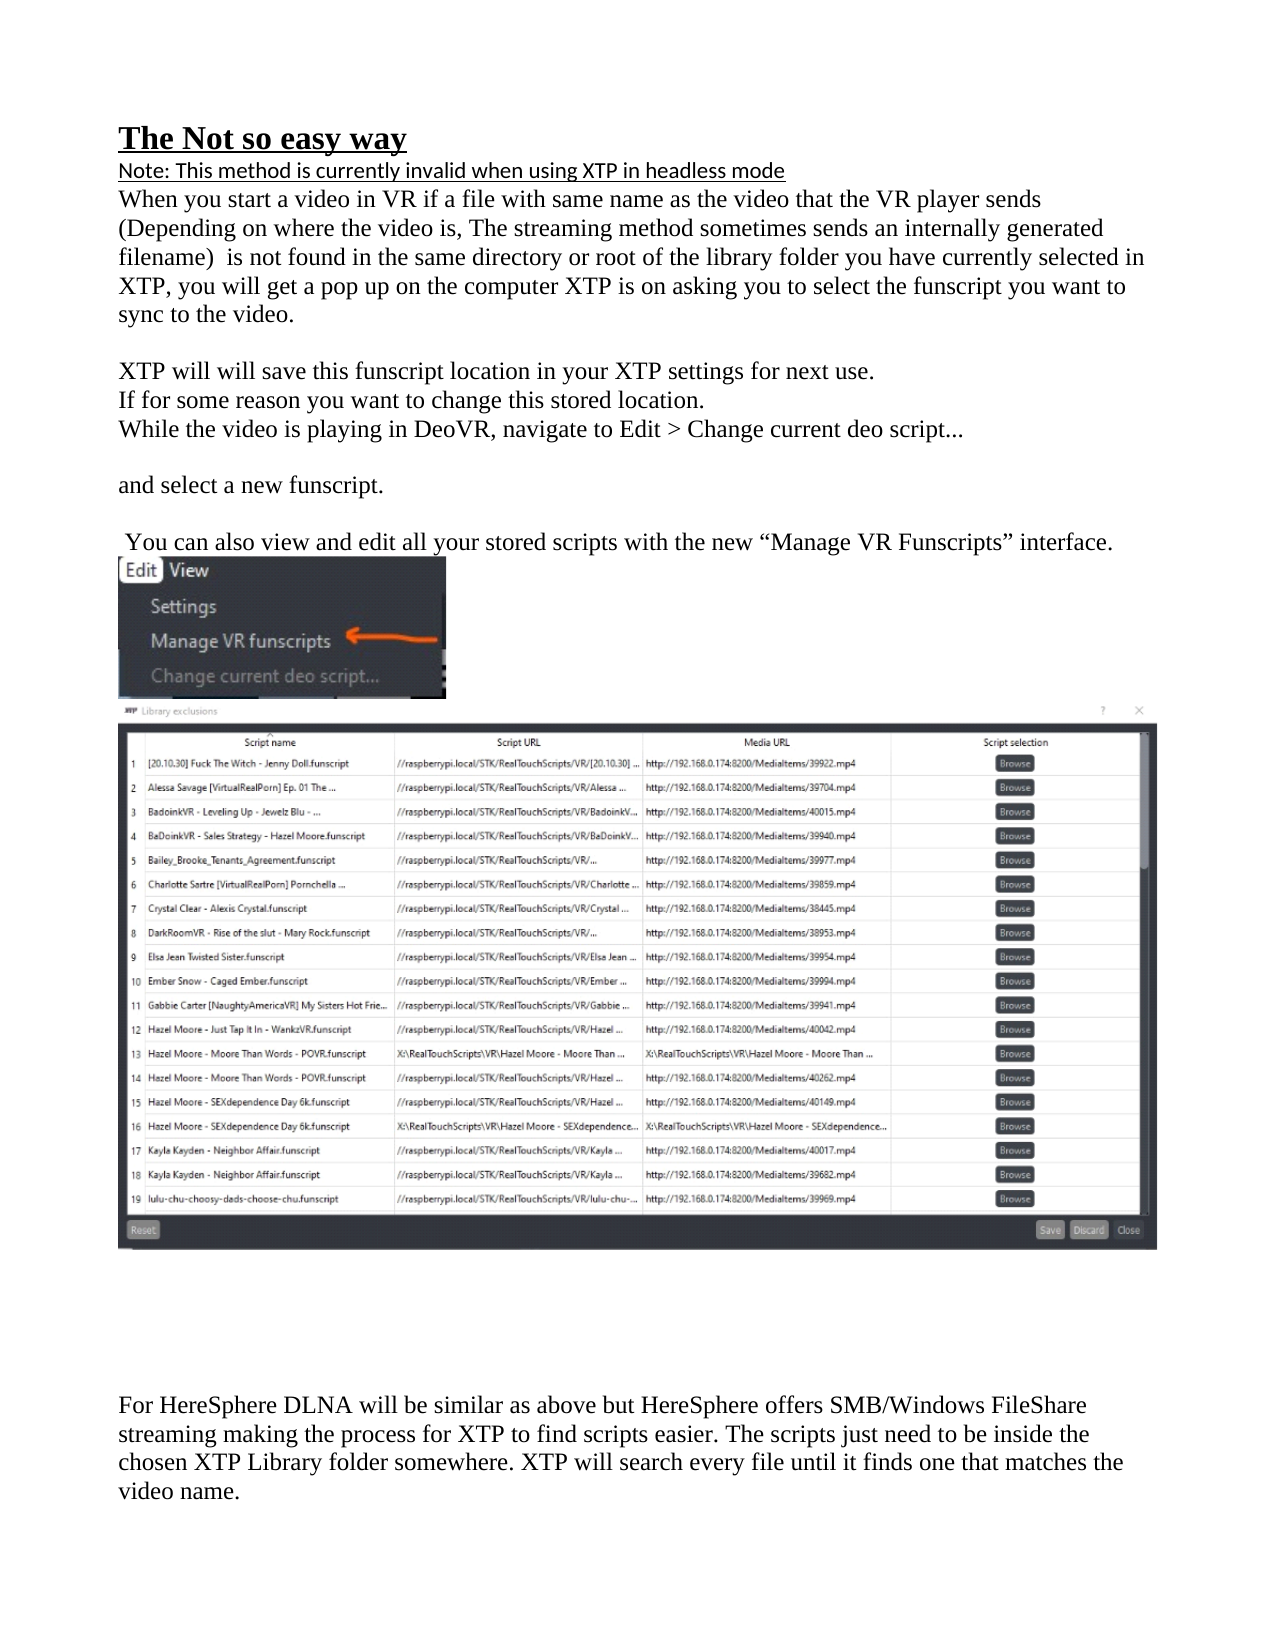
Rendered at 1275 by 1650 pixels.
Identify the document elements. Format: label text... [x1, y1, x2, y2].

text If for some reason you want to change this stored location. [118, 385, 1157, 414]
text XTP will will save this funscript location in your XTP settings for next use. [118, 356, 1157, 385]
text You can also view and edit all your stored scripts with the new “Manage VR Funscripts” interface. [118, 527, 1157, 556]
text The Not so easy way [118, 118, 1157, 156]
text and select a new funscript. [118, 471, 1157, 499]
text For HereSphere DLNA will be similar as above but HereSphere offers SMB/Windows FileShare streaming making the process for XTP to find scripts easier. The scripts just need to be inside the chosen XTP Library folder somewhere. XTP will search every file until it finds one that matches the video name. [118, 1390, 1157, 1505]
text While the video is playing in DeoVR, navigate to Edit > Change current deo script... [118, 414, 1157, 442]
text Note: This method is currently invalid when using XTP in headless mode [118, 156, 1157, 184]
text When you start a video in VR if a file with same name as the video that the VR player sends (Depending on where the video is, The streaming method sometimes sends an internally generated filename) is not found in the same directory or root of the library folder you have currently selected in XTP, you will get a pop up on the computer XTP is on asking you to select the funscript you want to sync to the video. [118, 184, 1157, 328]
